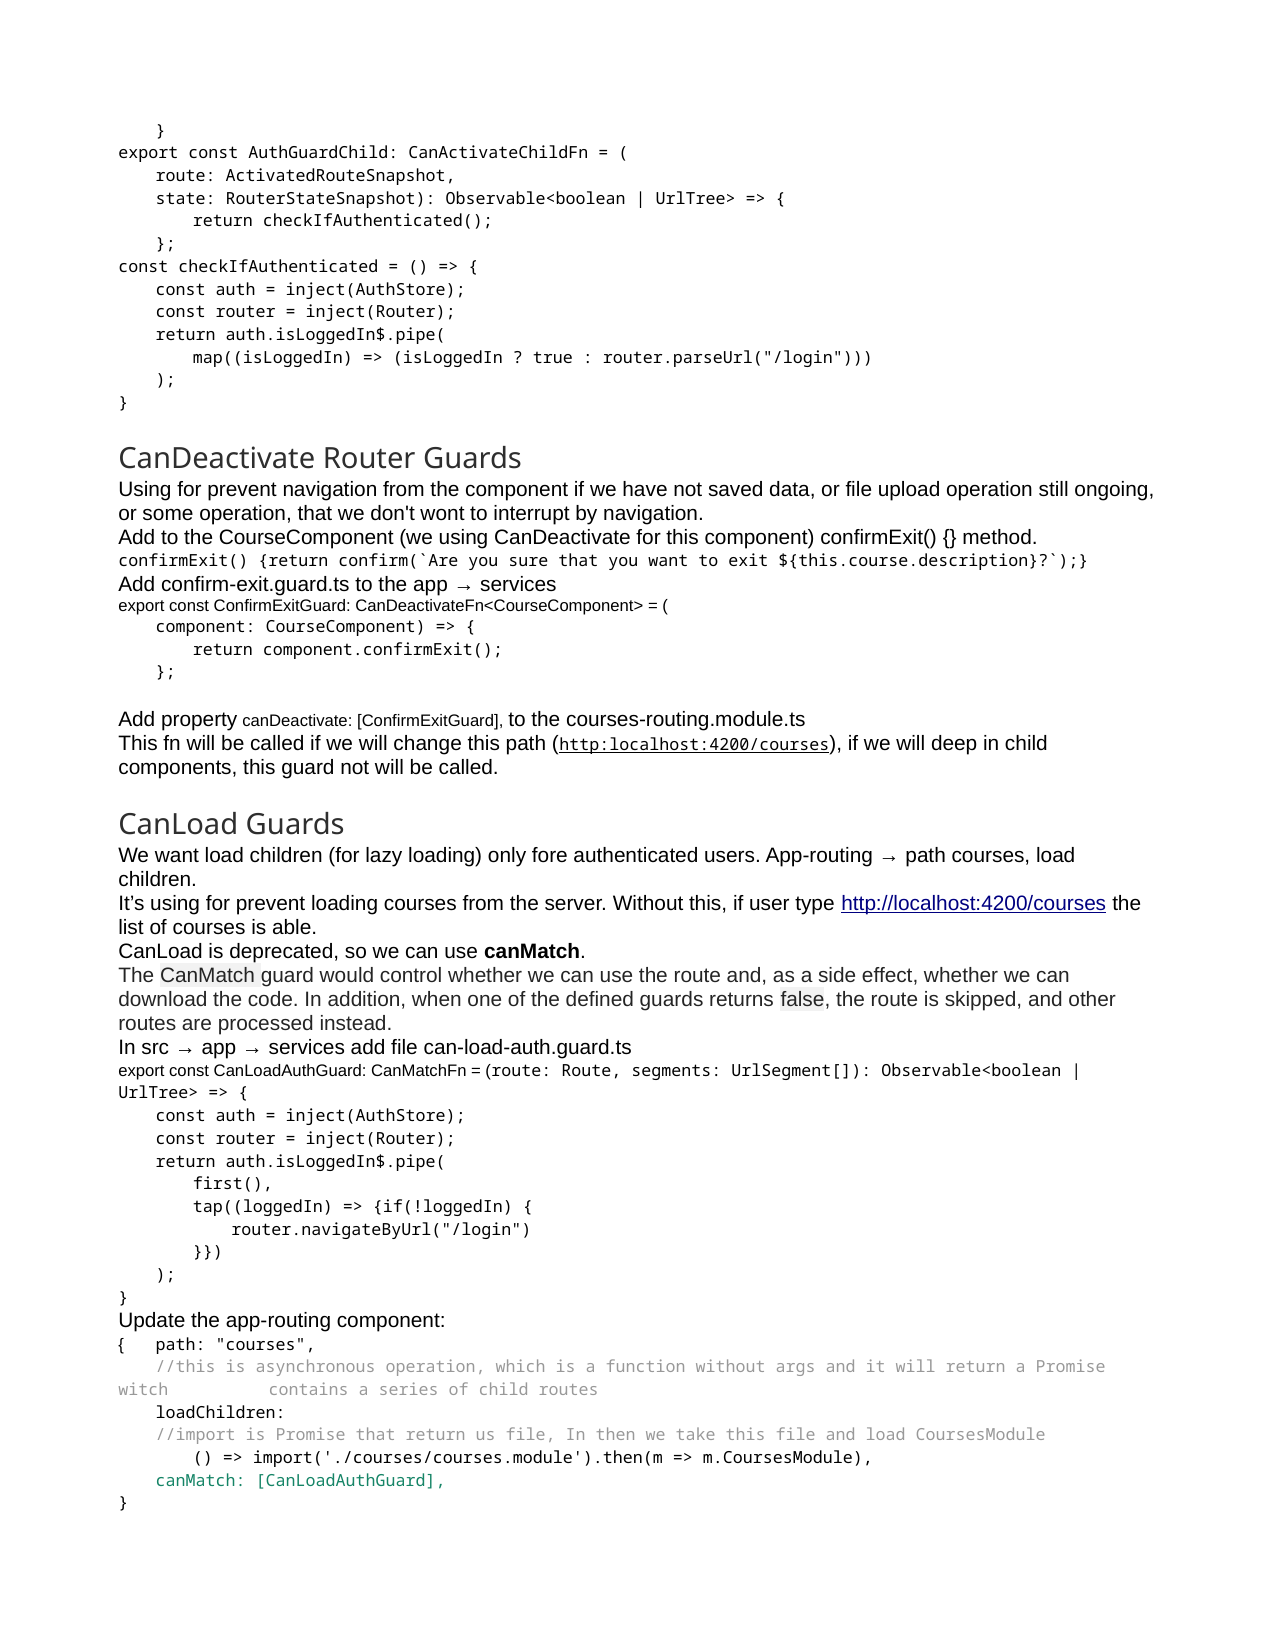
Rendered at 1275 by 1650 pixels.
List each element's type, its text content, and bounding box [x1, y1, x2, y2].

text The CanMatch guard would control whether we can use the route and, as a side effect, whether we can download the code. In addition, when one of the defined guards returns false, the route is skipped, and other routes are processed instead. [118, 963, 1157, 1034]
text router.navigateByUrl("/login") [118, 1217, 1157, 1240]
text }; [118, 660, 1157, 683]
text CanDeactivate Router Guards [118, 437, 1157, 477]
text component: CourseComponent) => { [118, 615, 1157, 637]
text first(), [118, 1172, 1157, 1195]
text In src → app → services add file can-load-auth.guard.ts [118, 1034, 1157, 1058]
text }; [118, 232, 1157, 254]
text return auth.isLoggedIn$.pipe( [118, 322, 1157, 345]
text route: ActivatedRouteSnapshot, [118, 163, 1157, 186]
text //this is asynchronous operation, which is a function without args and it will return a Promise witch contains a series of child routes [118, 1355, 1157, 1400]
text }}) [118, 1240, 1157, 1263]
text //import is Promise that return us file, In then we take this file and load CoursesModule [118, 1423, 1157, 1446]
text confirmExit() {return confirm(`Are you sure that you want to exit ${this.course.description}?`);} [118, 549, 1157, 572]
text } [118, 1491, 1157, 1514]
text tap((loggedIn) => {if(!loggedIn) { [118, 1195, 1157, 1217]
text ); [118, 1263, 1157, 1286]
text export const AuthGuardChild: CanActivateChildFn = ( [118, 141, 1157, 163]
text } [118, 391, 1157, 413]
text export const ConfirmExitGuard: CanDeactivateFn<CourseComponent> = ( [118, 596, 1157, 615]
text return checkIfAuthenticated(); [118, 209, 1157, 232]
text Using for prevent navigation from the component if we have not saved data, or file upload operation still ongoing, or some operation, that we don't wont to interrupt by navigation. [118, 477, 1157, 525]
text CanLoad is deprecated, so we can use canMatch. [118, 939, 1157, 963]
text It’s using for prevent loading courses from the server. Without this, if user type http://localhost:4200/courses the list of courses is able. [118, 891, 1157, 939]
text map((isLoggedIn) => (isLoggedIn ? true : router.parseUrl("/login"))) [118, 345, 1157, 368]
text const checkIfAuthenticated = () => { [118, 254, 1157, 277]
text We want load children (for lazy loading) only fore authenticated users. App-routing → path courses, load children. [118, 843, 1157, 891]
text canMatch: [CanLoadAuthGuard], [118, 1468, 1157, 1491]
text loadChildren: [118, 1400, 1157, 1423]
text { path: "courses", [118, 1332, 1157, 1355]
text Add property canDeactivate: [ConfirmExitGuard], to the courses-routing.module.ts [118, 707, 1157, 731]
text Add to the CourseComponent (we using CanDeactivate for this component) confirmExit() {} method. [118, 525, 1157, 549]
text return auth.isLoggedIn$.pipe( [118, 1149, 1157, 1172]
text Update the app-routing component: [118, 1308, 1157, 1332]
text CanLoad Guards [118, 803, 1157, 843]
text state: RouterStateSnapshot): Observable<boolean | UrlTree> => { [118, 186, 1157, 209]
text const router = inject(Router); [118, 1127, 1157, 1149]
text const auth = inject(AuthStore); [118, 1104, 1157, 1127]
text Add confirm-exit.guard.ts to the app → services [118, 572, 1157, 596]
text This fn will be called if we will change this path (http:localhost:4200/courses), if we will deep in child components, this guard not will be called. [118, 731, 1157, 779]
text export const CanLoadAuthGuard: CanMatchFn = (route: Route, segments: UrlSegment[]): Observable<boolean | UrlTree> => { [118, 1058, 1157, 1104]
text const auth = inject(AuthStore); [118, 277, 1157, 300]
text const router = inject(Router); [118, 300, 1157, 322]
text () => import('./courses/courses.module').then(m => m.CoursesModule), [118, 1446, 1157, 1468]
text } [118, 118, 1157, 141]
text return component.confirmExit(); [118, 637, 1157, 660]
text ); [118, 368, 1157, 391]
text } [118, 1286, 1157, 1308]
